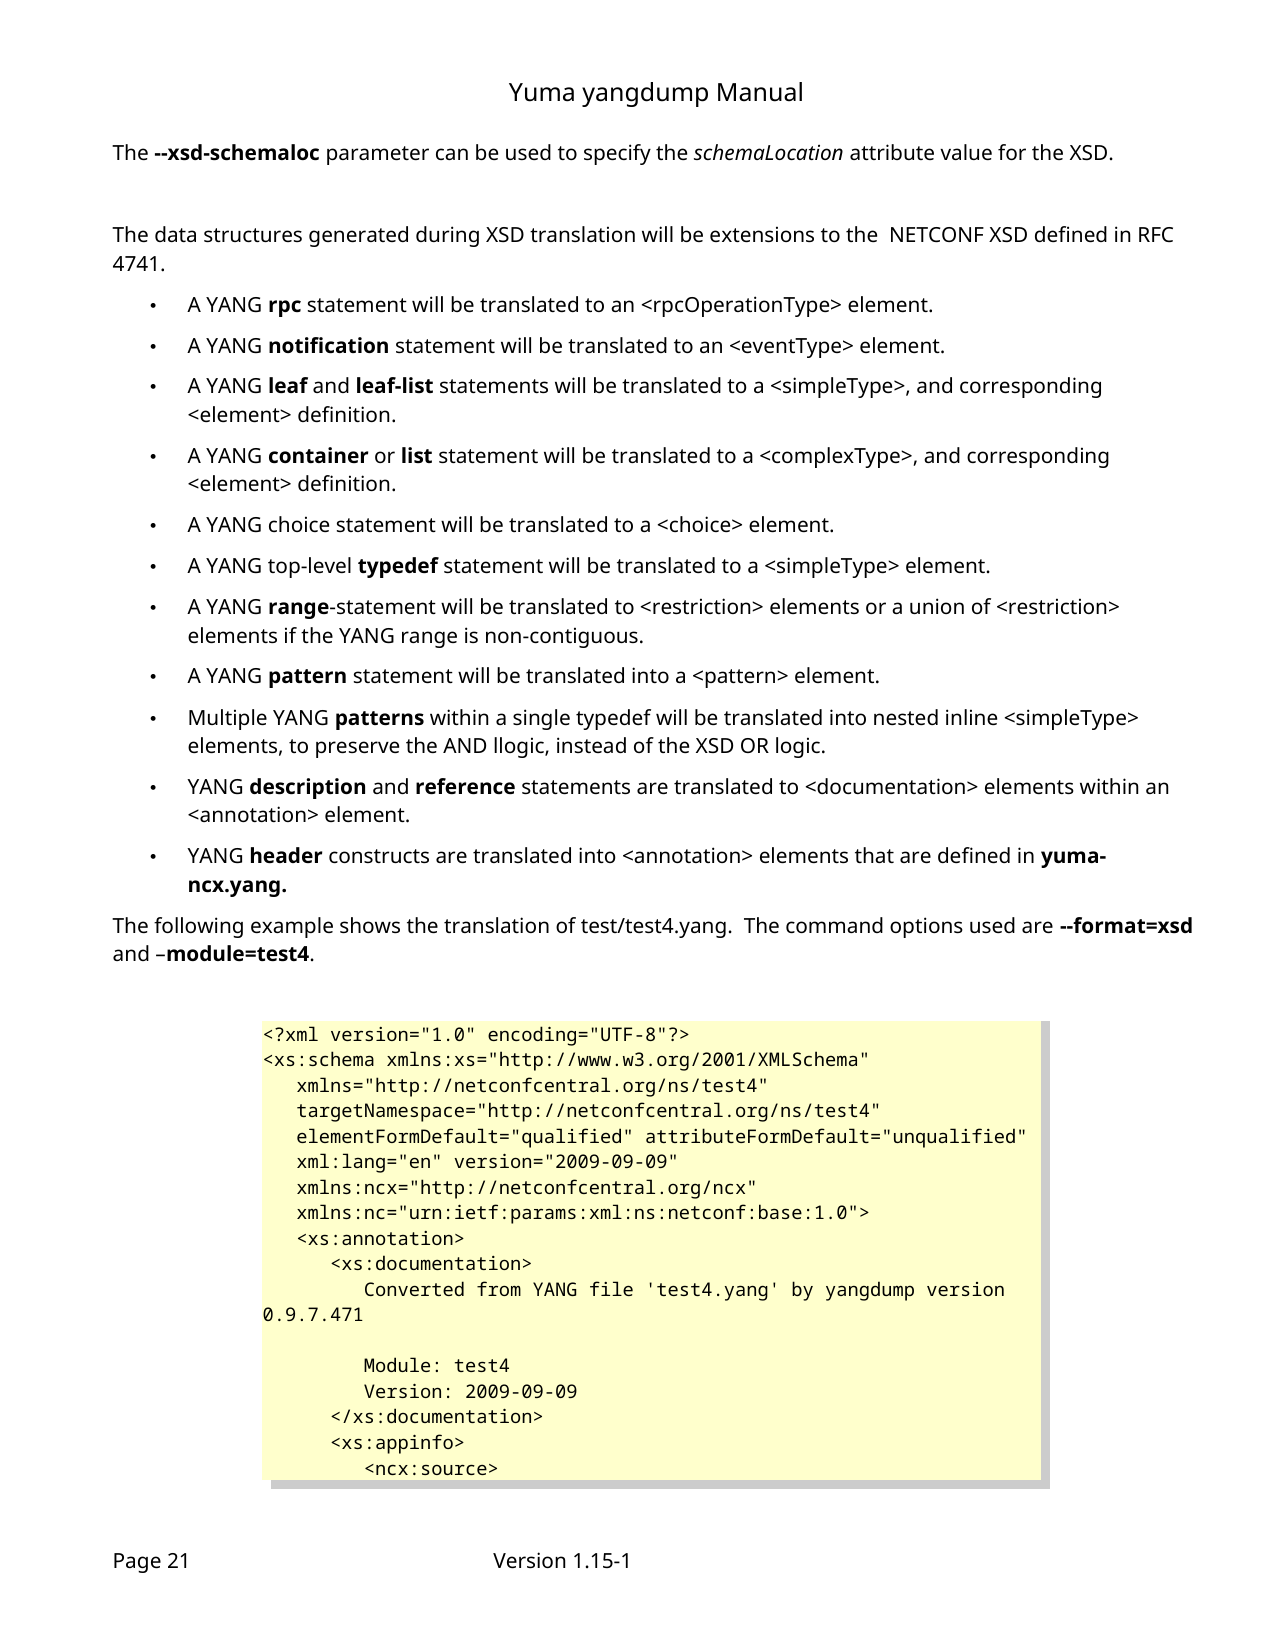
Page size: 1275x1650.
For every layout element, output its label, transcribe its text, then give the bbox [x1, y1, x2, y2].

list YANG description and reference statements are translated to <documentation> elements within an <annotation> element. [150, 772, 1200, 829]
text elementFormDefault="qualified" attributeFormDefault="unqualified" [262, 1123, 1041, 1149]
text xml:lang="en" version="2009-09-09" [262, 1149, 1041, 1174]
list A YANG pattern statement will be translated into a <pattern> element. [150, 662, 1200, 690]
text Version: 2009-09-09 [262, 1378, 1041, 1404]
text xmlns="http://netconfcentral.org/ns/test4" [262, 1072, 1041, 1098]
list A YANG choice statement will be translated to a <choice> element. [150, 510, 1200, 539]
text targetNamespace="http://netconfcentral.org/ns/test4" [262, 1098, 1041, 1123]
list A YANG range-statement will be translated to <restriction> elements or a union of <restriction> elements if the YANG range is non-contiguous. [150, 592, 1200, 649]
text </xs:documentation> [262, 1404, 1041, 1429]
text <?xml version="1.0" encoding="UTF-8"?> [262, 1021, 1041, 1047]
text The following example shows the translation of test/test4.yang. The command options used are --format=xsd and –module=test4. [112, 911, 1200, 968]
list A YANG leaf and leaf-list statements will be translated to a <simpleType>, and corresponding <element> definition. [150, 372, 1200, 428]
list A YANG top-level typedef statement will be translated to a <simpleType> element. [150, 551, 1200, 580]
text The data structures generated during XSD translation will be extensions to the NETCONF XSD defined in RFC 4741. [112, 220, 1200, 277]
text xmlns:nc="urn:ietf:params:xml:ns:netconf:base:1.0"> [262, 1200, 1041, 1225]
text <ncx:source> [262, 1455, 1041, 1480]
text <xs:schema xmlns:xs="http://www.w3.org/2001/XMLSchema" [262, 1047, 1041, 1072]
text The --xsd-schemaloc parameter can be used to specify the schemaLocation attribute value for the XSD. [112, 138, 1200, 167]
text Converted from YANG file 'test4.yang' by yangdump version 0.9.7.471 [262, 1276, 1041, 1327]
list A YANG container or list statement will be translated to a <complexType>, and corresponding <element> definition. [150, 441, 1200, 498]
list A YANG notification statement will be translated to an <eventType> element. [150, 331, 1200, 359]
list YANG header constructs are translated into <annotation> elements that are defined in yuma-ncx.yang. [150, 841, 1200, 898]
text Module: test4 [262, 1353, 1041, 1378]
list Multiple YANG patterns within a single typedef will be translated into nested inline <simpleType> elements, to preserve the AND llogic, instead of the XSD OR logic. [150, 703, 1200, 759]
text xmlns:ncx="http://netconfcentral.org/ncx" [262, 1174, 1041, 1200]
text <xs:annotation> [262, 1225, 1041, 1251]
text <xs:documentation> [262, 1251, 1041, 1276]
list A YANG rpc statement will be translated to an <rpcOperationType> element. [150, 290, 1200, 318]
text <xs:appinfo> [262, 1429, 1041, 1455]
